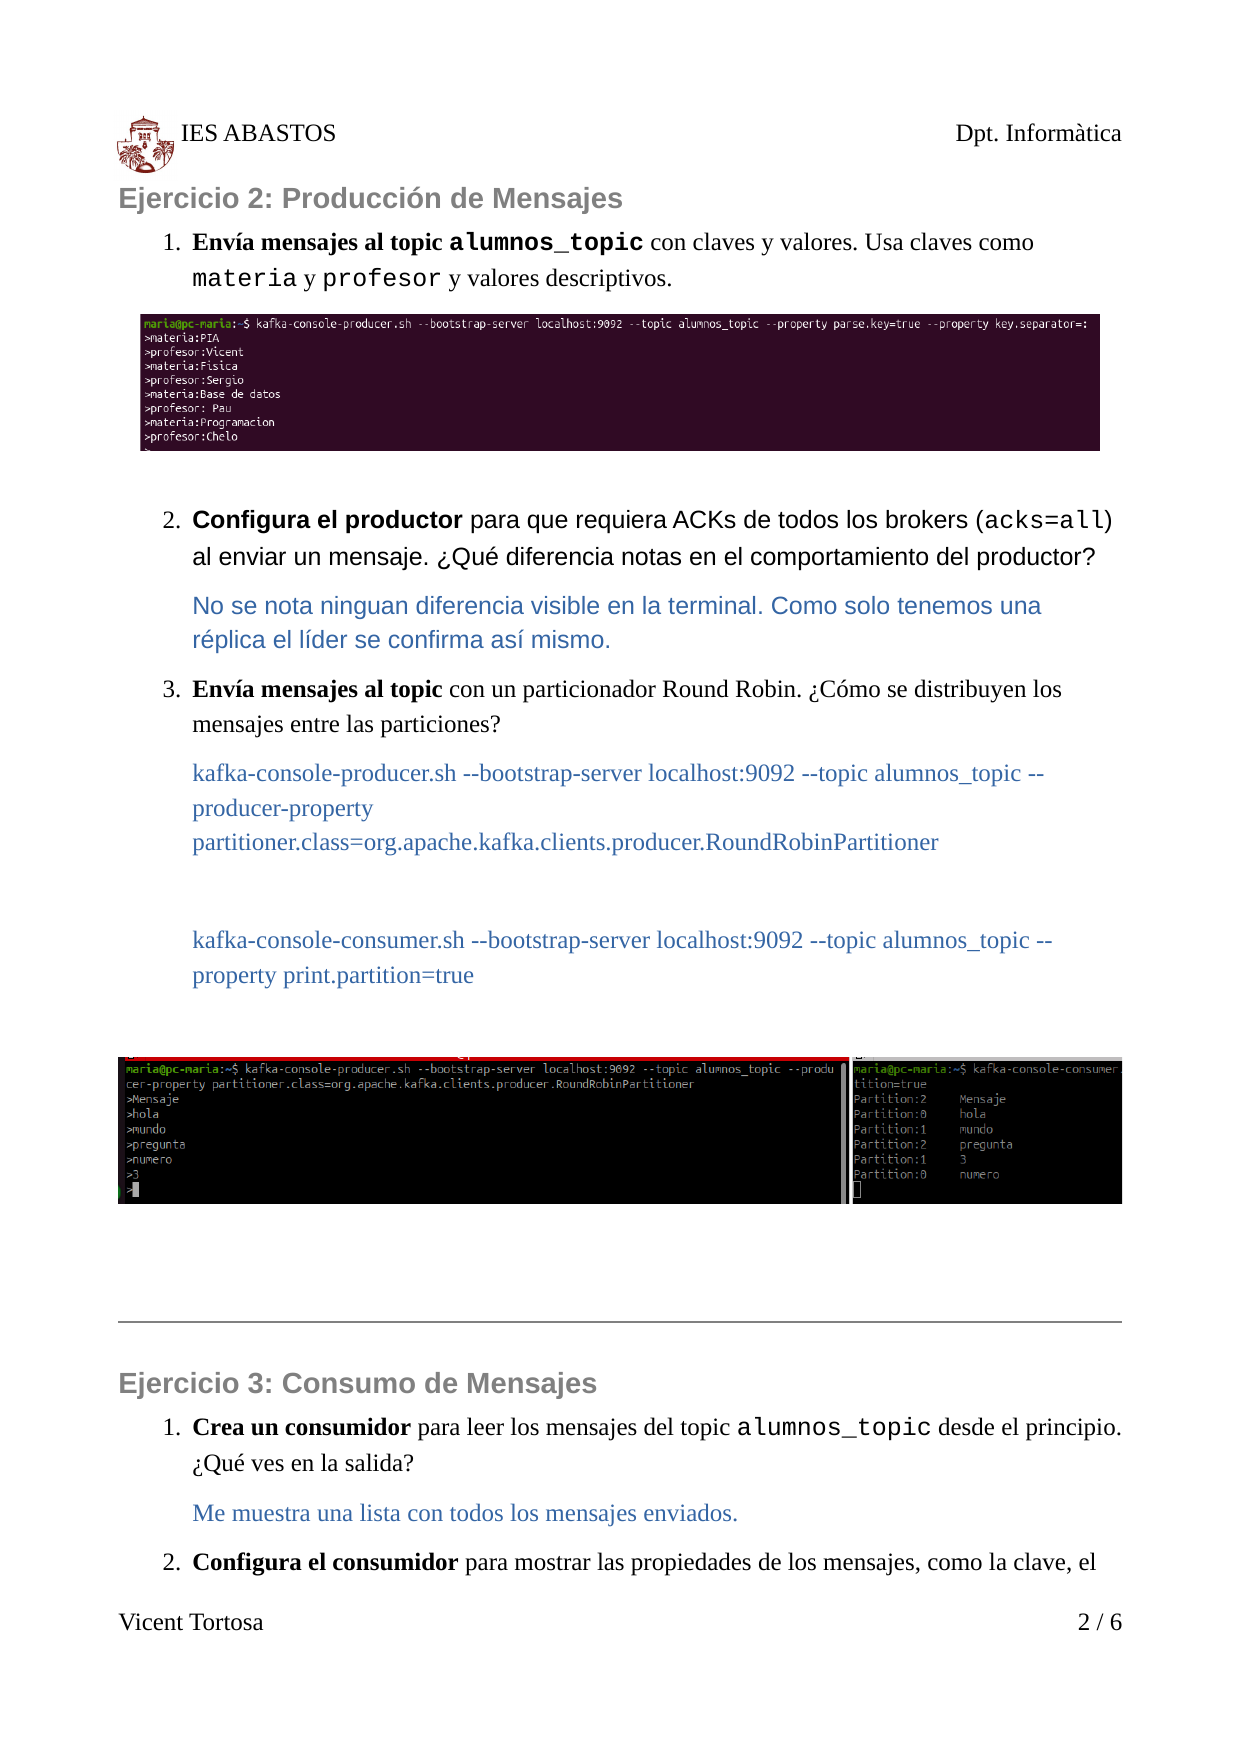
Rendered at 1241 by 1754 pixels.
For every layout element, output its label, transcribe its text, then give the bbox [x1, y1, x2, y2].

text kafka-console-consumer.sh --bootstrap-server localhost:9092 --topic alumnos_topic -- property print.partition=true [118, 925, 1122, 988]
list Configura el productor para que requiera ACKs de todos los brokers (acks=all) al enviar un mensaje. ¿Qué diferencia notas en el comportamiento del productor? [162, 505, 1122, 571]
subtitle Ejercicio 2: Producción de Mensajes [118, 176, 1122, 214]
list Configura el consumidor para mostrar las propiedades de los mensajes, como la clave, el [162, 1547, 1122, 1575]
list Envía mensajes al topic alumnos_topic con claves y valores. Usa claves como materia y profesor y valores descriptivos. [162, 227, 1122, 294]
subtitle Ejercicio 3: Consumo de Mensajes [118, 1366, 1122, 1399]
picture [112, 110, 178, 181]
list Crea un consumidor para leer los mensajes del topic alumnos_topic desde el principio. ¿Qué ves en la salida? [162, 1412, 1122, 1477]
list Envía mensajes al topic con un particionador Round Robin. ¿Cómo se distribuyen los mensajes entre las particiones? [162, 674, 1122, 738]
picture [140, 314, 1100, 451]
list No se nota ninguan diferencia visible en la terminal. Como solo tenemos una réplica el líder se confirma así mismo. [162, 591, 1122, 654]
list Me muestra una lista con todos los mensajes enviados. [162, 1498, 1122, 1526]
picture [118, 1057, 1123, 1204]
list kafka-console-producer.sh --bootstrap-server localhost:9092 --topic alumnos_topic --producer-property partitioner.class=org.apache.kafka.clients.producer.RoundRobinPartitioner [162, 758, 1122, 856]
